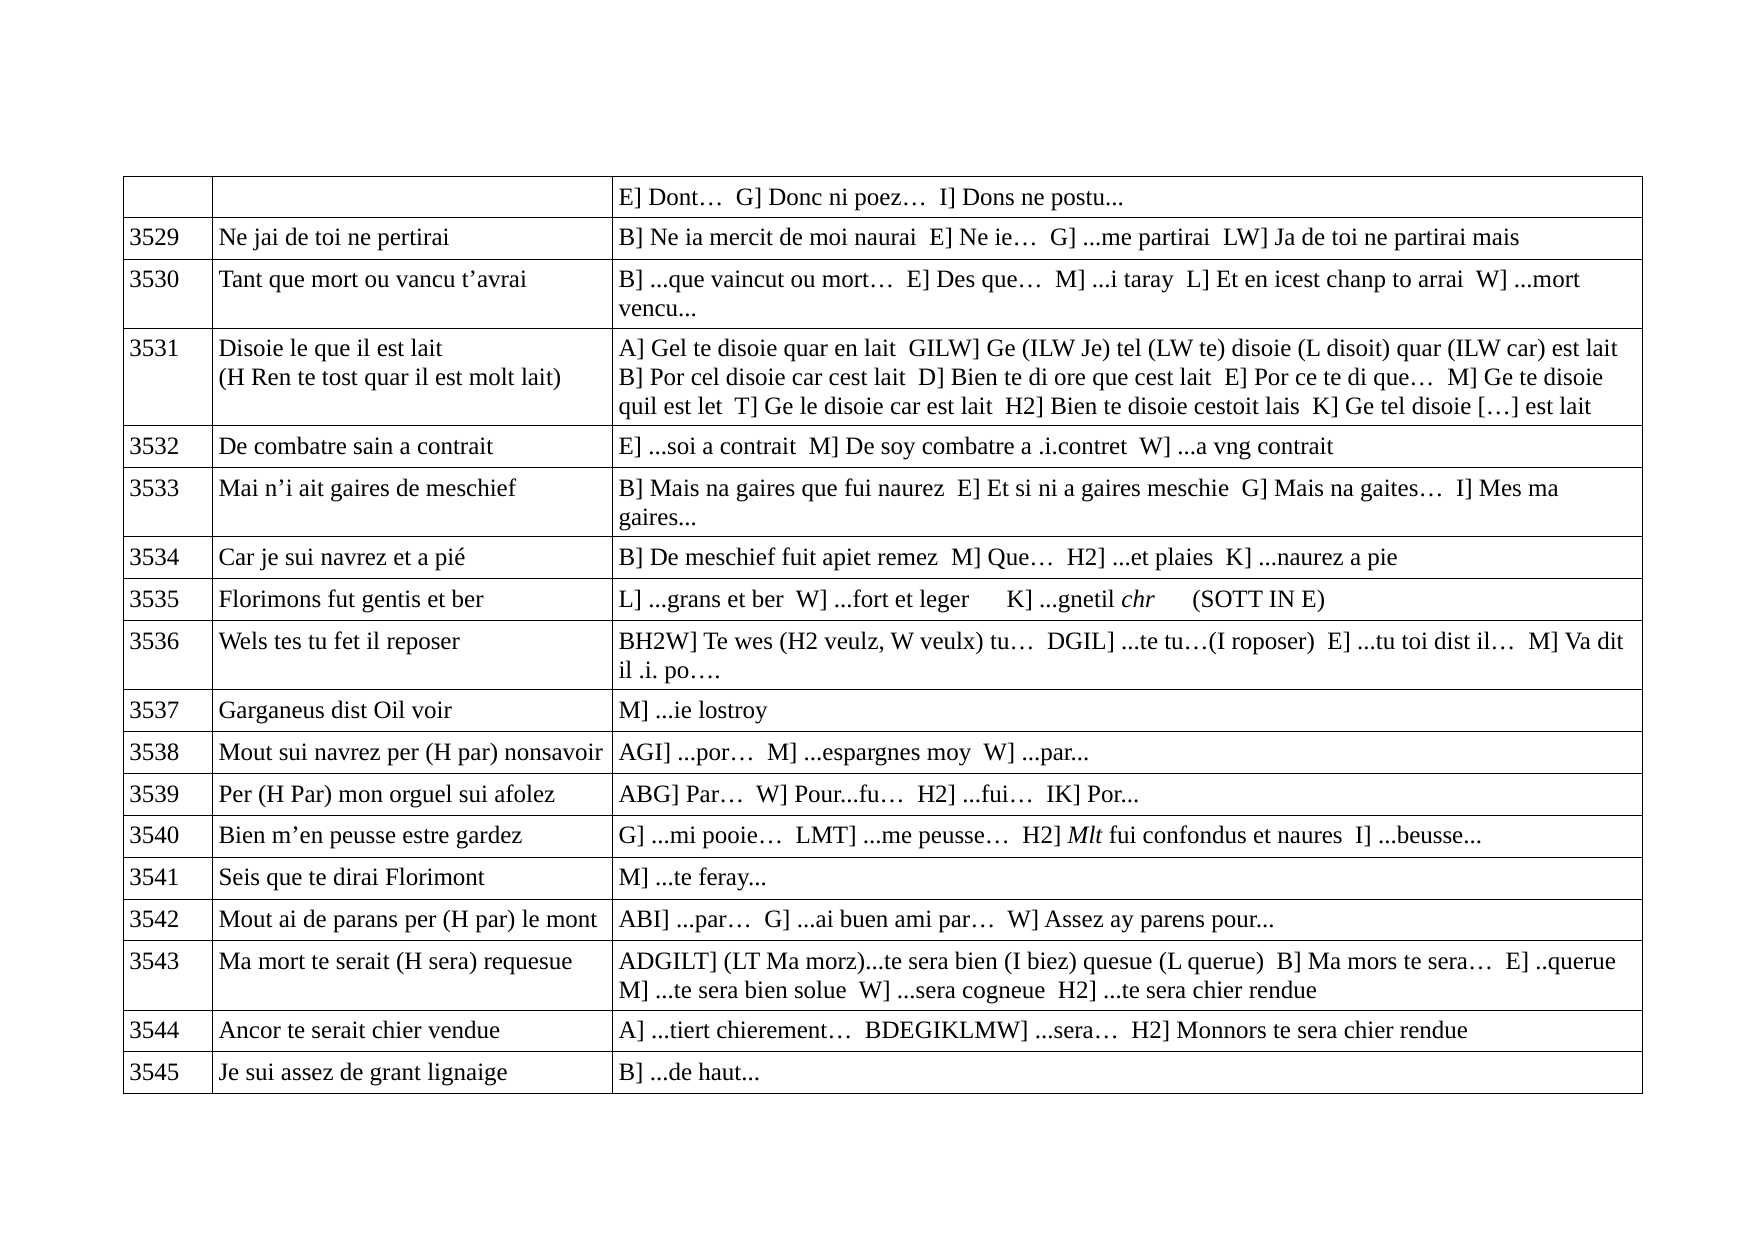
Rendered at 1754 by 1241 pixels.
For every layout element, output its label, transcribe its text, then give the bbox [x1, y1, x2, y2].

table_cell B] ...que vaincut ou mort… E] Des que… M] ...i taray L] Et en icest chanp to arrai W] ...mort vencu... [613, 260, 1642, 328]
table_cell E] ...soi a contrait M] De soy combatre a .i.contret W] ...a vng contrait [613, 426, 1642, 467]
table_cell B] Mais na gaires que fui naurez E] Et si ni a gaires meschie G] Mais na gaites… I] Mes ma gaires... [613, 468, 1642, 536]
table_cell B] De meschief fuit apiet remez M] Que… H2] ...et plaies K] ...naurez a pie [613, 537, 1642, 578]
table_cell 3539 [124, 774, 212, 815]
table_cell 3529 [124, 218, 212, 258]
table_cell Je sui assez de grant lignaige [213, 1052, 612, 1093]
table_cell [213, 177, 612, 217]
table_cell Car je sui navrez et a pié [213, 537, 612, 578]
table_cell 3533 [124, 468, 212, 536]
table_cell 3542 [124, 900, 212, 940]
table_cell 3540 [124, 816, 212, 857]
table_cell A] Gel te disoie quar en lait GILW] Ge (ILW Je) tel (LW te) disoie (L disoit) quar (ILW car) est lait B] Por cel disoie car cest lait D] Bien te di ore que cest lait E] Por ce te di que… M] Ge te disoie quil est let T] Ge le disoie car est lait H2] Bien te disoie cestoit lais K] Ge tel disoie […] est lait [613, 329, 1642, 425]
table_cell M] ...ie lostroy [613, 690, 1642, 731]
table_cell 3534 [124, 537, 212, 578]
table_cell De combatre sain a contrait [213, 426, 612, 467]
table_cell 3536 [124, 621, 212, 689]
table_cell Ma mort te serait (H sera) requesue [213, 941, 612, 1009]
table_cell Mai n’i ait gaires de meschief [213, 468, 612, 536]
table_cell 3531 [124, 329, 212, 425]
table_cell 3543 [124, 941, 212, 1009]
table_cell Disoie le que il est lait (H Ren te tost quar il est molt lait) [213, 329, 612, 425]
table_cell Garganeus dist Oil voir [213, 690, 612, 731]
table_cell B] ...de haut... [613, 1052, 1642, 1093]
table_cell 3532 [124, 426, 212, 467]
table_cell 3530 [124, 260, 212, 328]
table_cell --- E] Dont… G] Donc ni poez… I] Dons ne postu... [613, 177, 1642, 217]
table_cell Ne jai de toi ne pertirai [213, 218, 612, 258]
table_cell Ancor te serait chier vendue [213, 1011, 612, 1051]
table_cell Mout ai de parans per (H par) le mont [213, 900, 612, 940]
table_cell Bien m’en peusse estre gardez [213, 816, 612, 857]
table_cell M] ...te feray... [613, 858, 1642, 898]
table_cell 3537 [124, 690, 212, 731]
table_cell 3545 [124, 1052, 212, 1093]
table_cell A] ...tiert chierement… BDEGIKLMW] ...sera… H2] Monnors te sera chier rendue [613, 1011, 1642, 1051]
table_cell B] Ne ia mercit de moi naurai E] Ne ie… G] ...me partirai LW] Ja de toi ne partirai mais [613, 218, 1642, 258]
table_cell AGI] ...por… M] ...espargnes moy W] ...par... [613, 732, 1642, 773]
table_cell 3541 [124, 858, 212, 898]
table_cell Tant que mort ou vancu t’avrai [213, 260, 612, 328]
table_cell BH2W] Te wes (H2 veulz, W veulx) tu… DGIL] ...te tu…(I roposer) E] ...tu toi dist il… M] Va dit il .i. po…. [613, 621, 1642, 689]
table_cell Mout sui navrez per (H par) nonsavoir [213, 732, 612, 773]
table_cell ADGILT] (LT Ma morz)...te sera bien (I biez) quesue (L querue) B] Ma mors te sera… E] ..querue M] ...te sera bien solue W] ...sera cogneue H2] ...te sera chier rendue [613, 941, 1642, 1009]
table_cell Per (H Par) mon orguel sui afolez [213, 774, 612, 815]
table_cell G] ...mi pooie… LMT] ...me peusse… H2] Mlt fui confondus et naures I] ...beusse... [613, 816, 1642, 857]
table_cell Seis que te dirai Florimont [213, 858, 612, 898]
table_cell Florimons fut gentis et ber [213, 579, 612, 620]
table_cell 3544 [124, 1011, 212, 1051]
table_cell L] ...grans et ber W] ...fort et leger K] ...gnetil chr (SOTT IN E) [613, 579, 1642, 620]
table_cell ABG] Par… W] Pour...fu… H2] ...fui… IK] Por... [613, 774, 1642, 815]
table_cell [124, 177, 212, 217]
table_cell 3538 [124, 732, 212, 773]
table_cell ABI] ...par… G] ...ai buen ami par… W] Assez ay parens pour... [613, 900, 1642, 940]
table_cell Wels tes tu fet il reposer [213, 621, 612, 689]
table_cell 3535 [124, 579, 212, 620]
